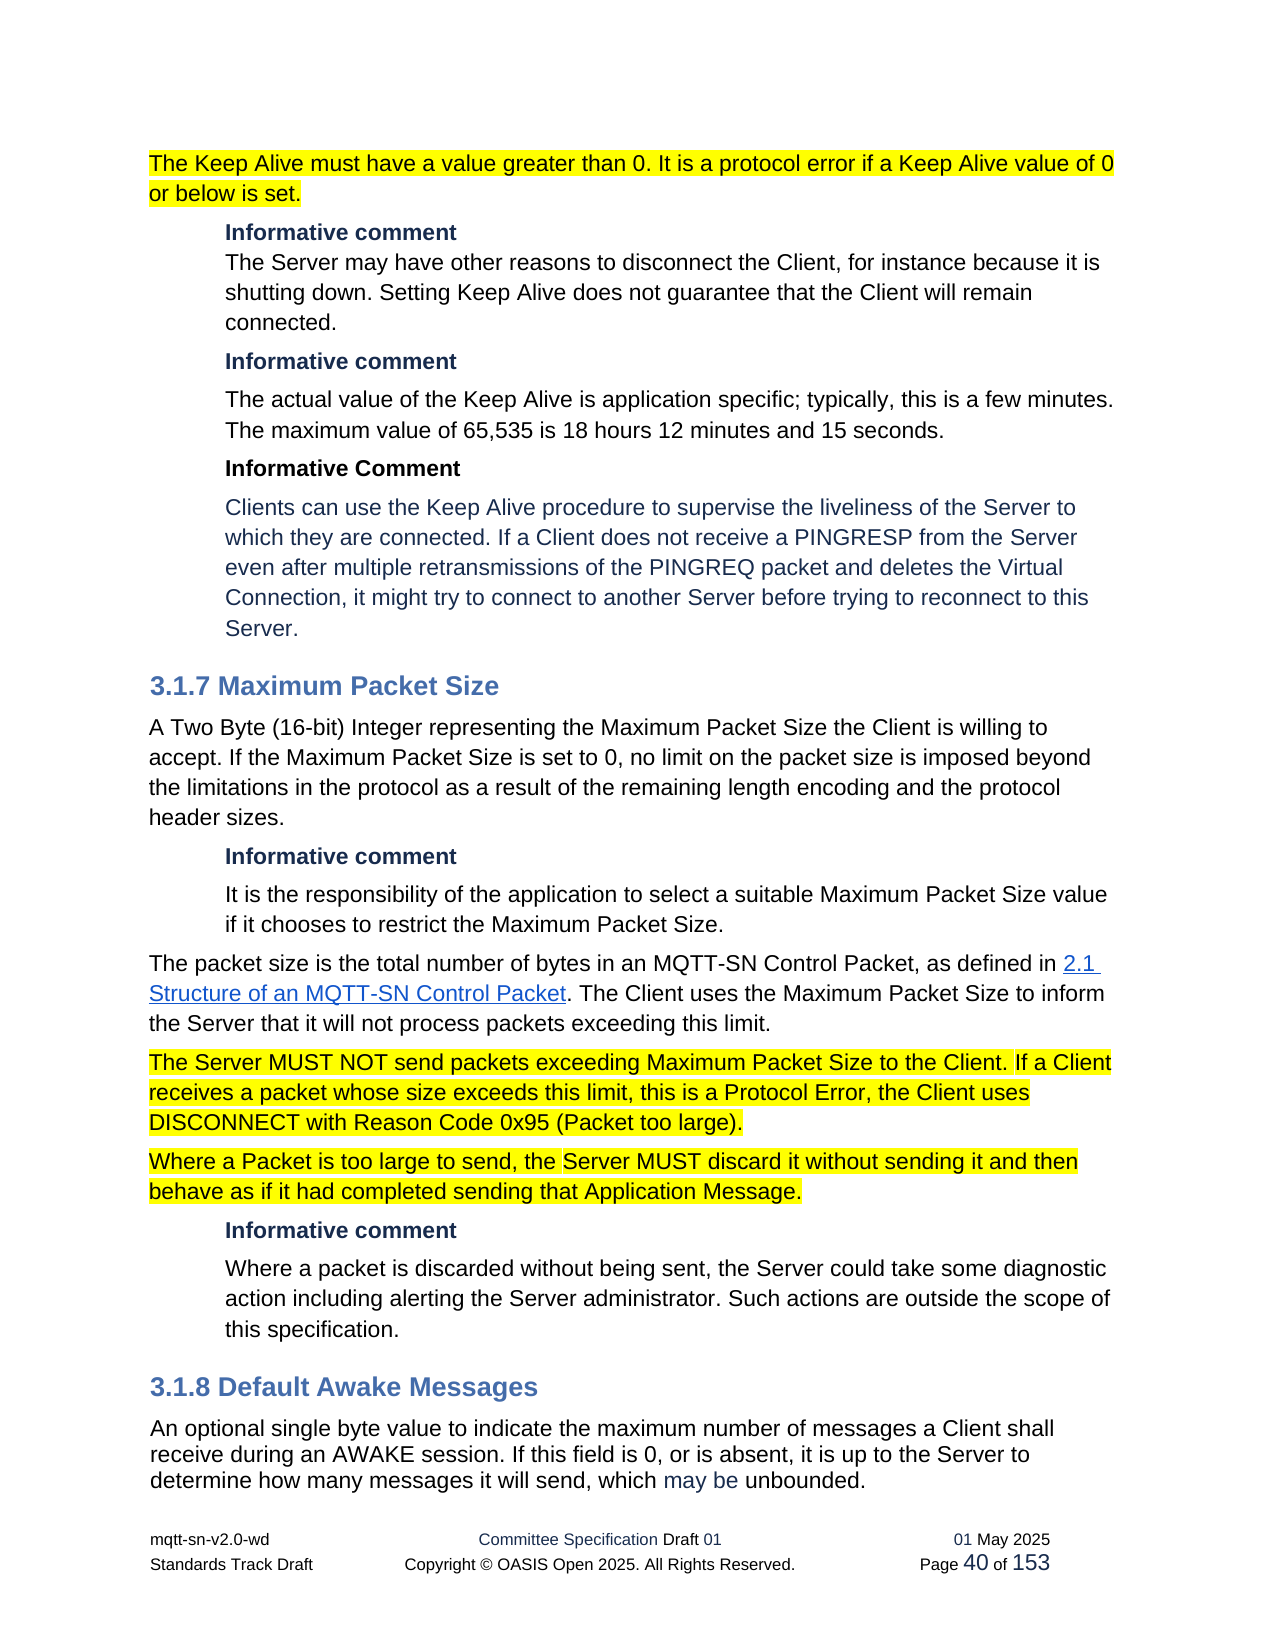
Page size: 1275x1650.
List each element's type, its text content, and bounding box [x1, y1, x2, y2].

text A Two Byte (16-bit) Integer representing the Maximum Packet Size the Client is willing to accept. If the Maximum Packet Size is set to 0, no limit on the packet size is imposed beyond the limitations in the protocol as a result of the remaining length encoding and the protocol header sizes. [148, 713, 1124, 831]
subtitle 3.1.7 Maximum Packet Size [150, 670, 1124, 701]
text Informative comment The Server may have other reasons to disconnect the Client, for instance because it is shutting down. Setting Keep Alive does not guarantee that the Client will remain connected. [225, 219, 1124, 336]
text An optional single byte value to indicate the maximum number of messages a Client shall receive during an AWAKE session. If this field is 0, or is absent, it is up to the Server to determine how many messages it will send, which may be unbounded. [150, 1414, 1124, 1494]
text Informative comment [225, 1217, 1124, 1243]
text It is the responsibility of the application to select a suitable Maximum Packet Size value if it chooses to restrict the Maximum Packet Size. [225, 881, 1124, 938]
text Clients can use the Keep Alive procedure to supervise the liveliness of the Server to which they are connected. If a Client does not receive a PINGRESP from the Server even after multiple retransmissions of the PINGREQ packet and deletes the Virtual Connection, it might try to connect to another Server before trying to reconnect to this Server. [225, 494, 1124, 641]
text Where a Packet is too large to send, the Server MUST discard it without sending it and then behave as if it had completed sending that Application Message. [148, 1148, 1124, 1204]
text Informative comment [225, 348, 1124, 374]
text The packet size is the total number of bytes in an MQTT-SN Control Packet, as defined in 2.1 Structure of an MQTT-SN Control Packet. The Client uses the Maximum Packet Size to inform the Server that it will not process packets exceeding this limit. [148, 950, 1124, 1037]
text Informative Comment [225, 455, 1124, 482]
subtitle 3.1.8 Default Awake Messages [150, 1371, 1124, 1402]
text The actual value of the Keep Alive is application specific; typically, this is a few minutes. The maximum value of 65,535 is 18 hours 12 minutes and 15 seconds. [225, 386, 1124, 443]
text Where a packet is discarded without being sent, the Server could take some diagnostic action including alerting the Server administrator. Such actions are outside the scope of this specification. [225, 1255, 1124, 1342]
text The Keep Alive must have a value greater than 0. It is a protocol error if a Keep Alive value of 0 or below is set. [148, 150, 1124, 207]
text Informative comment [225, 843, 1124, 869]
text The Server MUST NOT send packets exceeding Maximum Packet Size to the Client. If a Client receives a packet whose size exceeds this limit, this is a Protocol Error, the Client uses DISCONNECT with Reason Code 0x95 (Packet too large). [148, 1049, 1124, 1136]
